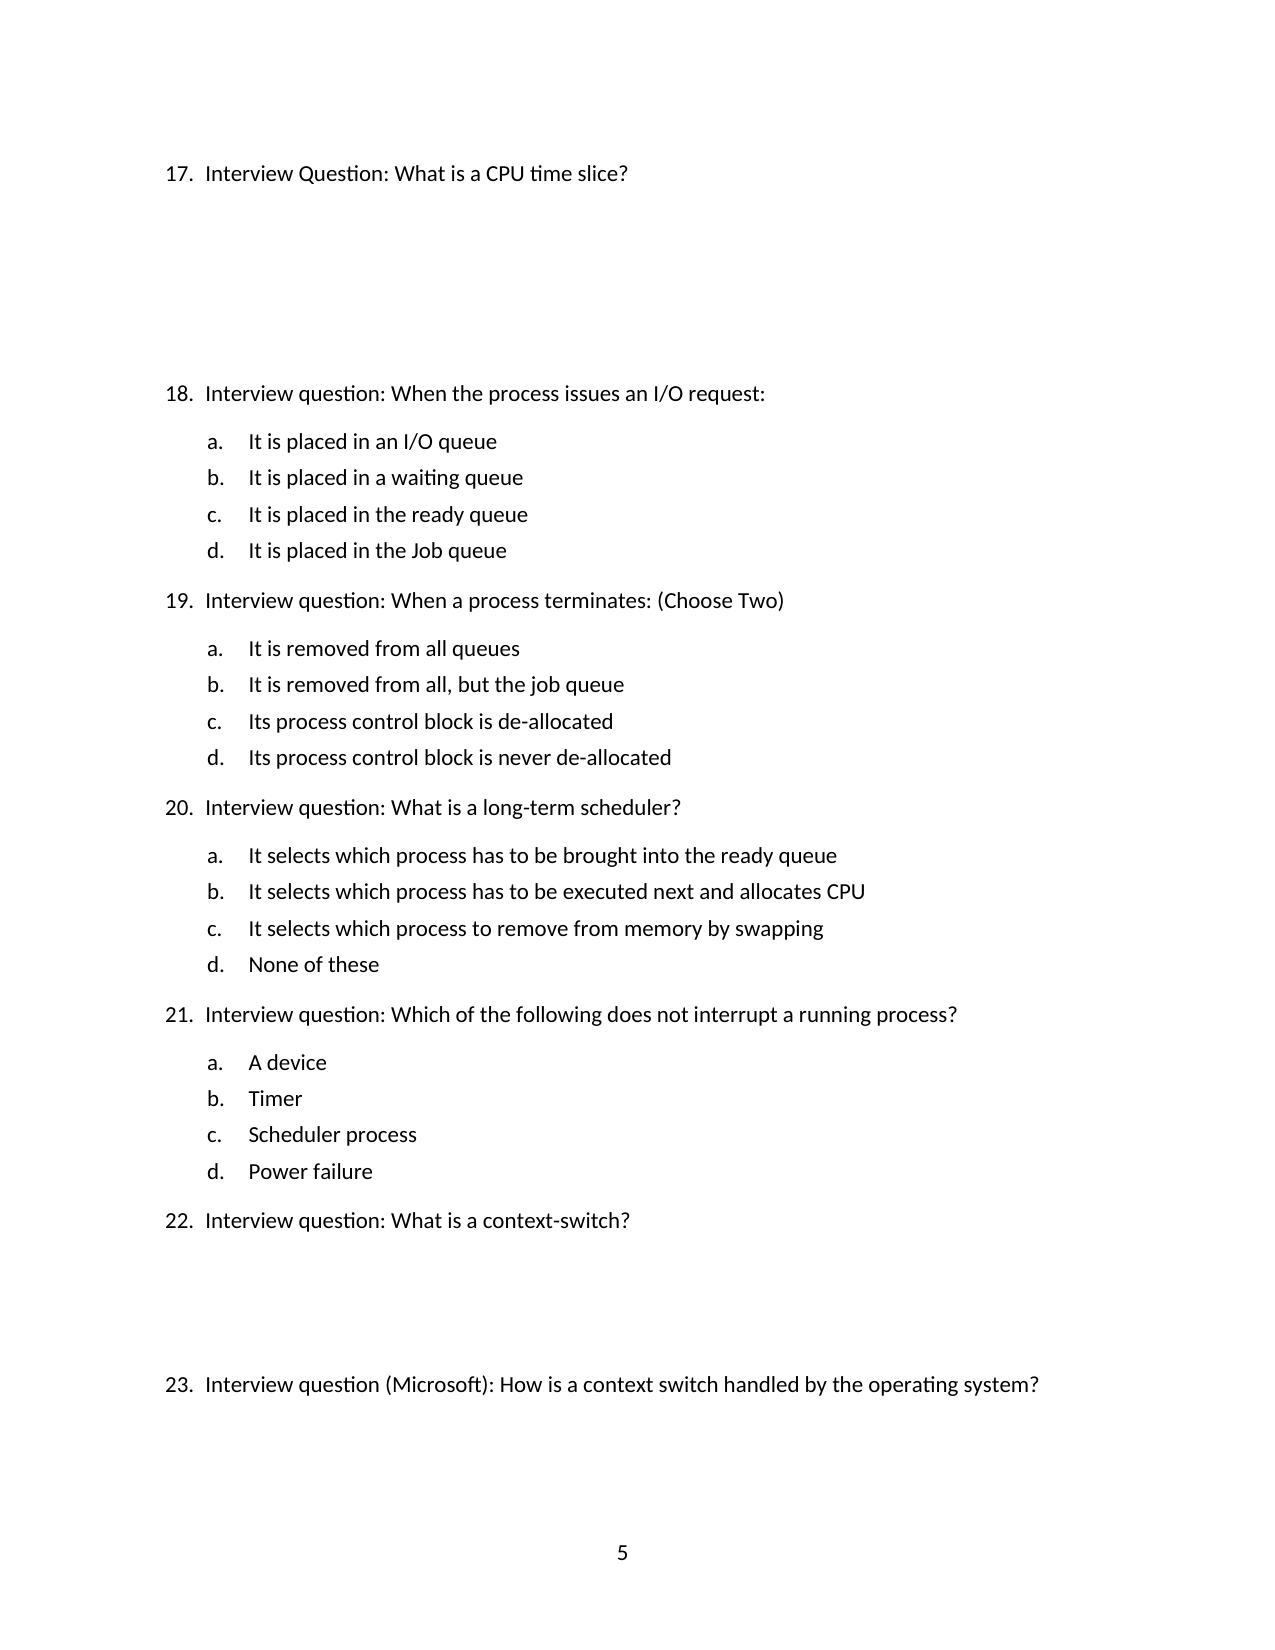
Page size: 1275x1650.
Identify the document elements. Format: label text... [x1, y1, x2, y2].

list It selects which process to remove from memory by swapping [207, 914, 1097, 942]
list It selects which process has to be executed next and allocates CPU [207, 877, 1097, 905]
list It selects which process has to be brought into the ready queue [207, 841, 1097, 869]
list Interview Question: What is a CPU time slice? [165, 159, 1097, 187]
list It is removed from all queues [207, 634, 1097, 662]
list It is placed in a waiting queue [207, 463, 1097, 491]
list Timer [207, 1084, 1097, 1112]
list It is placed in the ready queue [207, 500, 1097, 528]
list Interview question: What is a long-term scheduler? [165, 793, 1097, 821]
list It is removed from all, but the job queue [207, 670, 1097, 698]
list Power failure [207, 1157, 1097, 1185]
list It is placed in an I/O queue [207, 427, 1097, 455]
list It is placed in the Job queue [207, 536, 1097, 564]
list Its process control block is never de-allocated [207, 743, 1097, 771]
list Interview question: When a process terminates: (Choose Two) [165, 586, 1097, 614]
list A device [207, 1048, 1097, 1076]
list Scheduler process [207, 1121, 1097, 1149]
list Interview question: What is a context-switch? [165, 1207, 1097, 1235]
list Its process control block is de-allocated [207, 707, 1097, 735]
list Interview question (Microsoft): How is a context switch handled by the operating system? [165, 1370, 1097, 1398]
list Interview question: When the process issues an I/O request: [165, 379, 1097, 407]
list None of these [207, 950, 1097, 978]
list Interview question: Which of the following does not interrupt a running process? [165, 1000, 1097, 1028]
